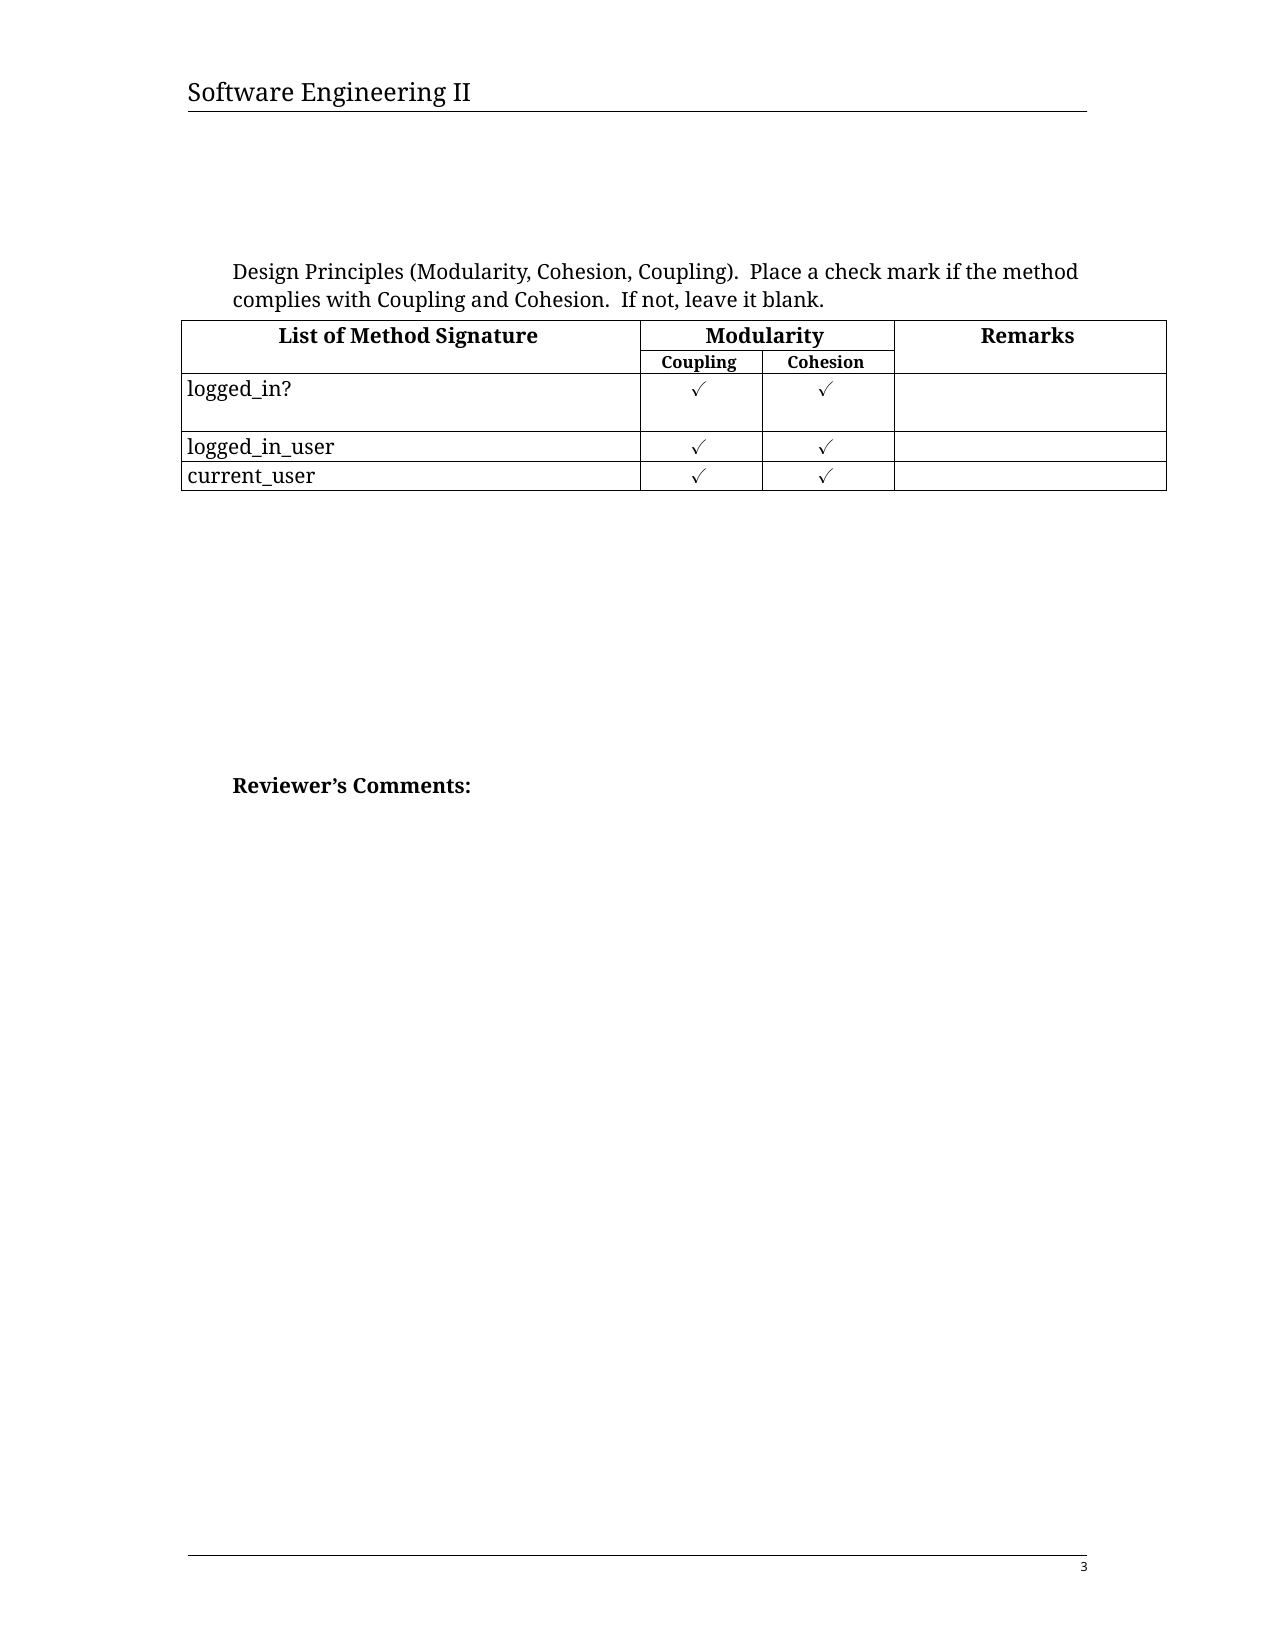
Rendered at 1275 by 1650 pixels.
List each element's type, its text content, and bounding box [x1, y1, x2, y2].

table_header Modularity [641, 321, 894, 349]
table_cell current_user [182, 462, 640, 490]
table_cell [895, 432, 1166, 461]
table_cell ✓ [763, 374, 894, 431]
table_cell [895, 374, 1166, 431]
table_cell ✓ [641, 374, 762, 431]
table_cell [895, 462, 1166, 490]
table_header List of Method Signature [182, 321, 640, 373]
subtitle Design Principles (Modularity, Cohesion, Coupling). Place a check mark if the method complies with Coupling and Cohesion. If not, leave it blank. [187, 257, 1087, 314]
table_cell ✓ [641, 432, 762, 461]
subtitle Reviewer’s Comments: [187, 771, 1087, 828]
table_cell ✓ [641, 462, 762, 490]
table_header Remarks [895, 321, 1166, 373]
table_cell logged_in? [182, 374, 640, 431]
table_cell logged_in_user [182, 432, 640, 461]
table_cell ✓ [763, 432, 894, 461]
table_cell ✓ [763, 462, 894, 490]
table_cell Cohesion [763, 351, 894, 373]
table_cell Coupling [641, 351, 762, 373]
